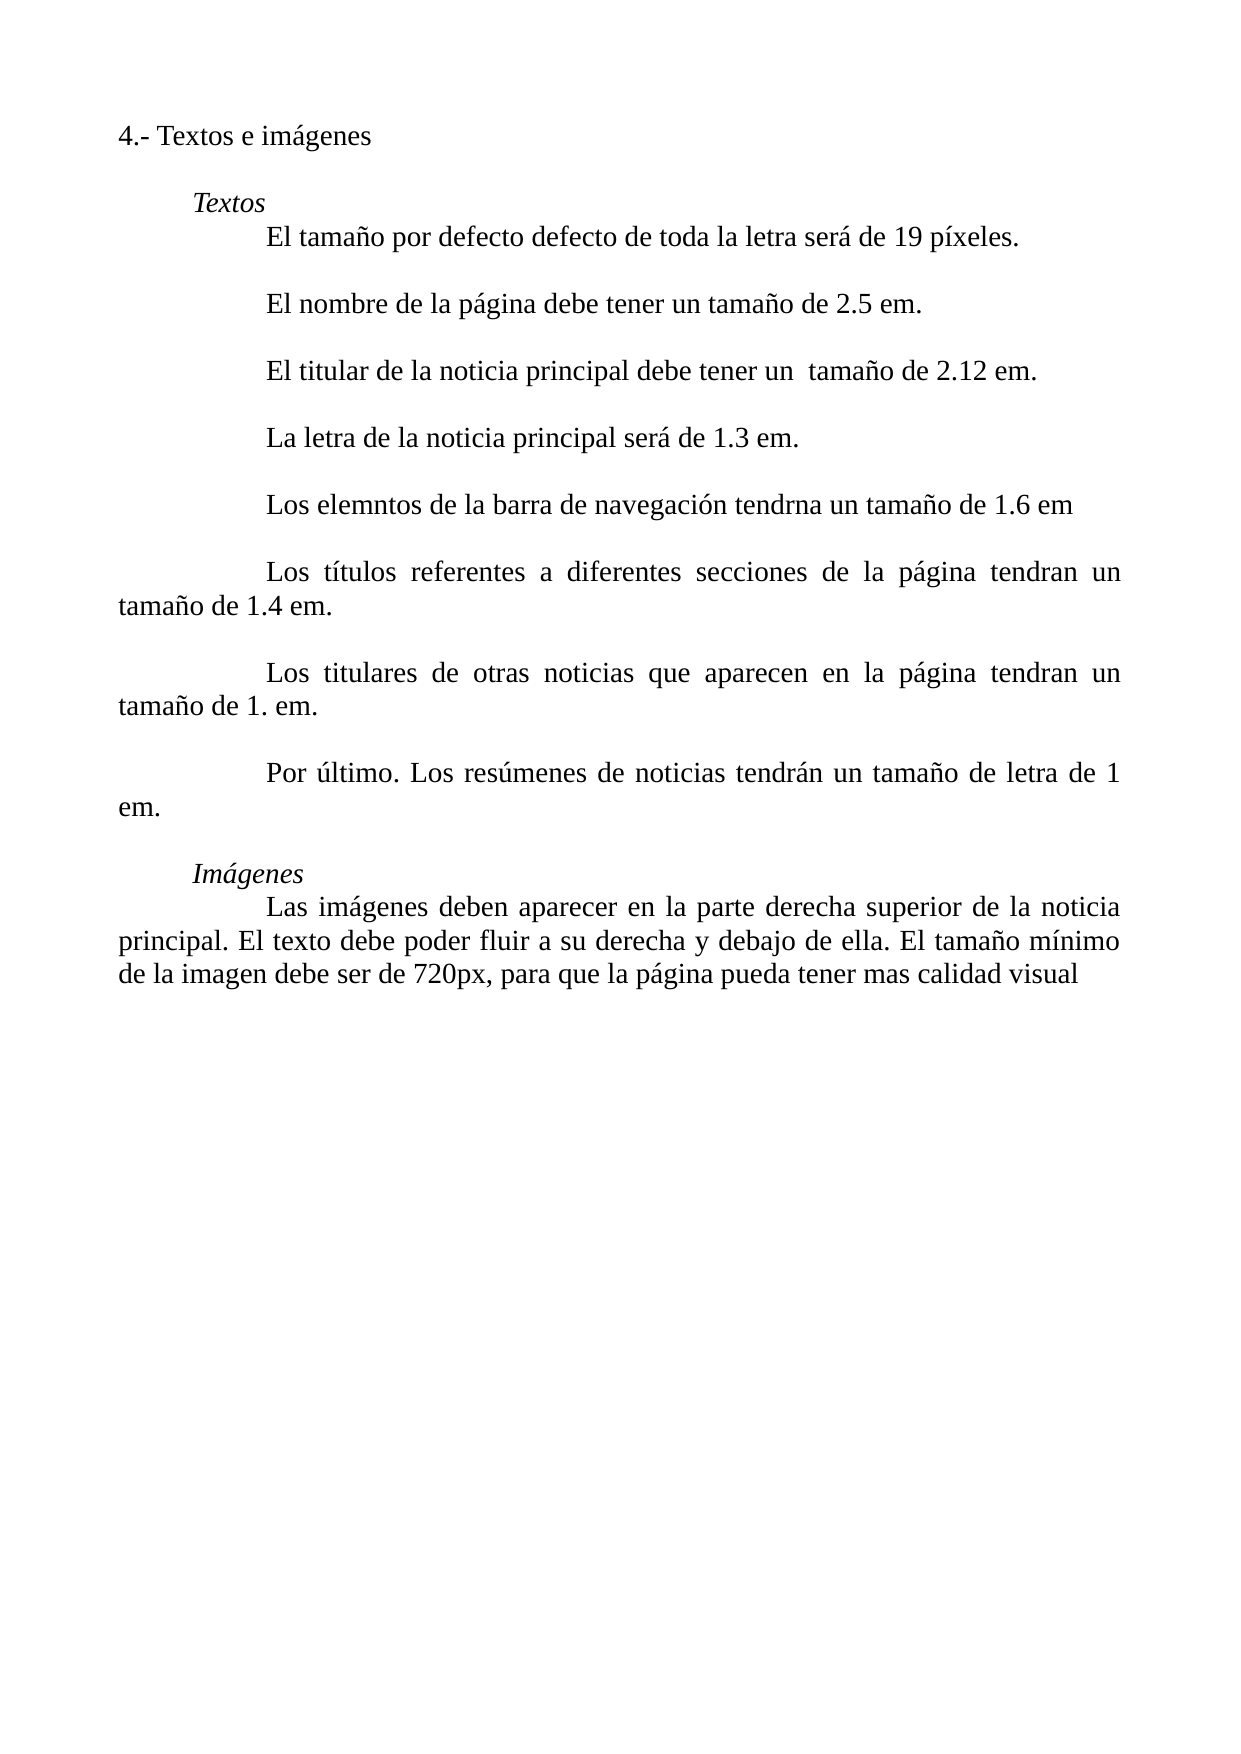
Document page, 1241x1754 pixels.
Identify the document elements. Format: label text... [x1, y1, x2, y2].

text El titular de la noticia principal debe tener un tamaño de 2.12 em. [118, 353, 1122, 386]
text Las imágenes deben aparecer en la parte derecha superior de la noticia principal. El texto debe poder fluir a su derecha y debajo de ella. El tamaño mínimo de la imagen debe ser de 720px, para que la página pueda tener mas calidad visual [118, 889, 1122, 990]
text 4.- Textos e imágenes [118, 118, 1122, 152]
text Textos [118, 185, 1122, 219]
text El nombre de la página debe tener un tamaño de 2.5 em. [118, 286, 1122, 319]
text Por último. Los resúmenes de noticias tendrán un tamaño de letra de 1 em. [118, 755, 1122, 822]
text Los elemntos de la barra de navegación tendrna un tamaño de 1.6 em [118, 487, 1122, 521]
text Imágenes [118, 856, 1122, 889]
text El tamaño por defecto defecto de toda la letra será de 19 píxeles. [118, 219, 1122, 252]
text Los titulares de otras noticias que aparecen en la página tendran un tamaño de 1. em. [118, 655, 1122, 722]
text La letra de la noticia principal será de 1.3 em. [118, 420, 1122, 453]
text Los títulos referentes a diferentes secciones de la página tendran un tamaño de 1.4 em. [118, 554, 1122, 621]
